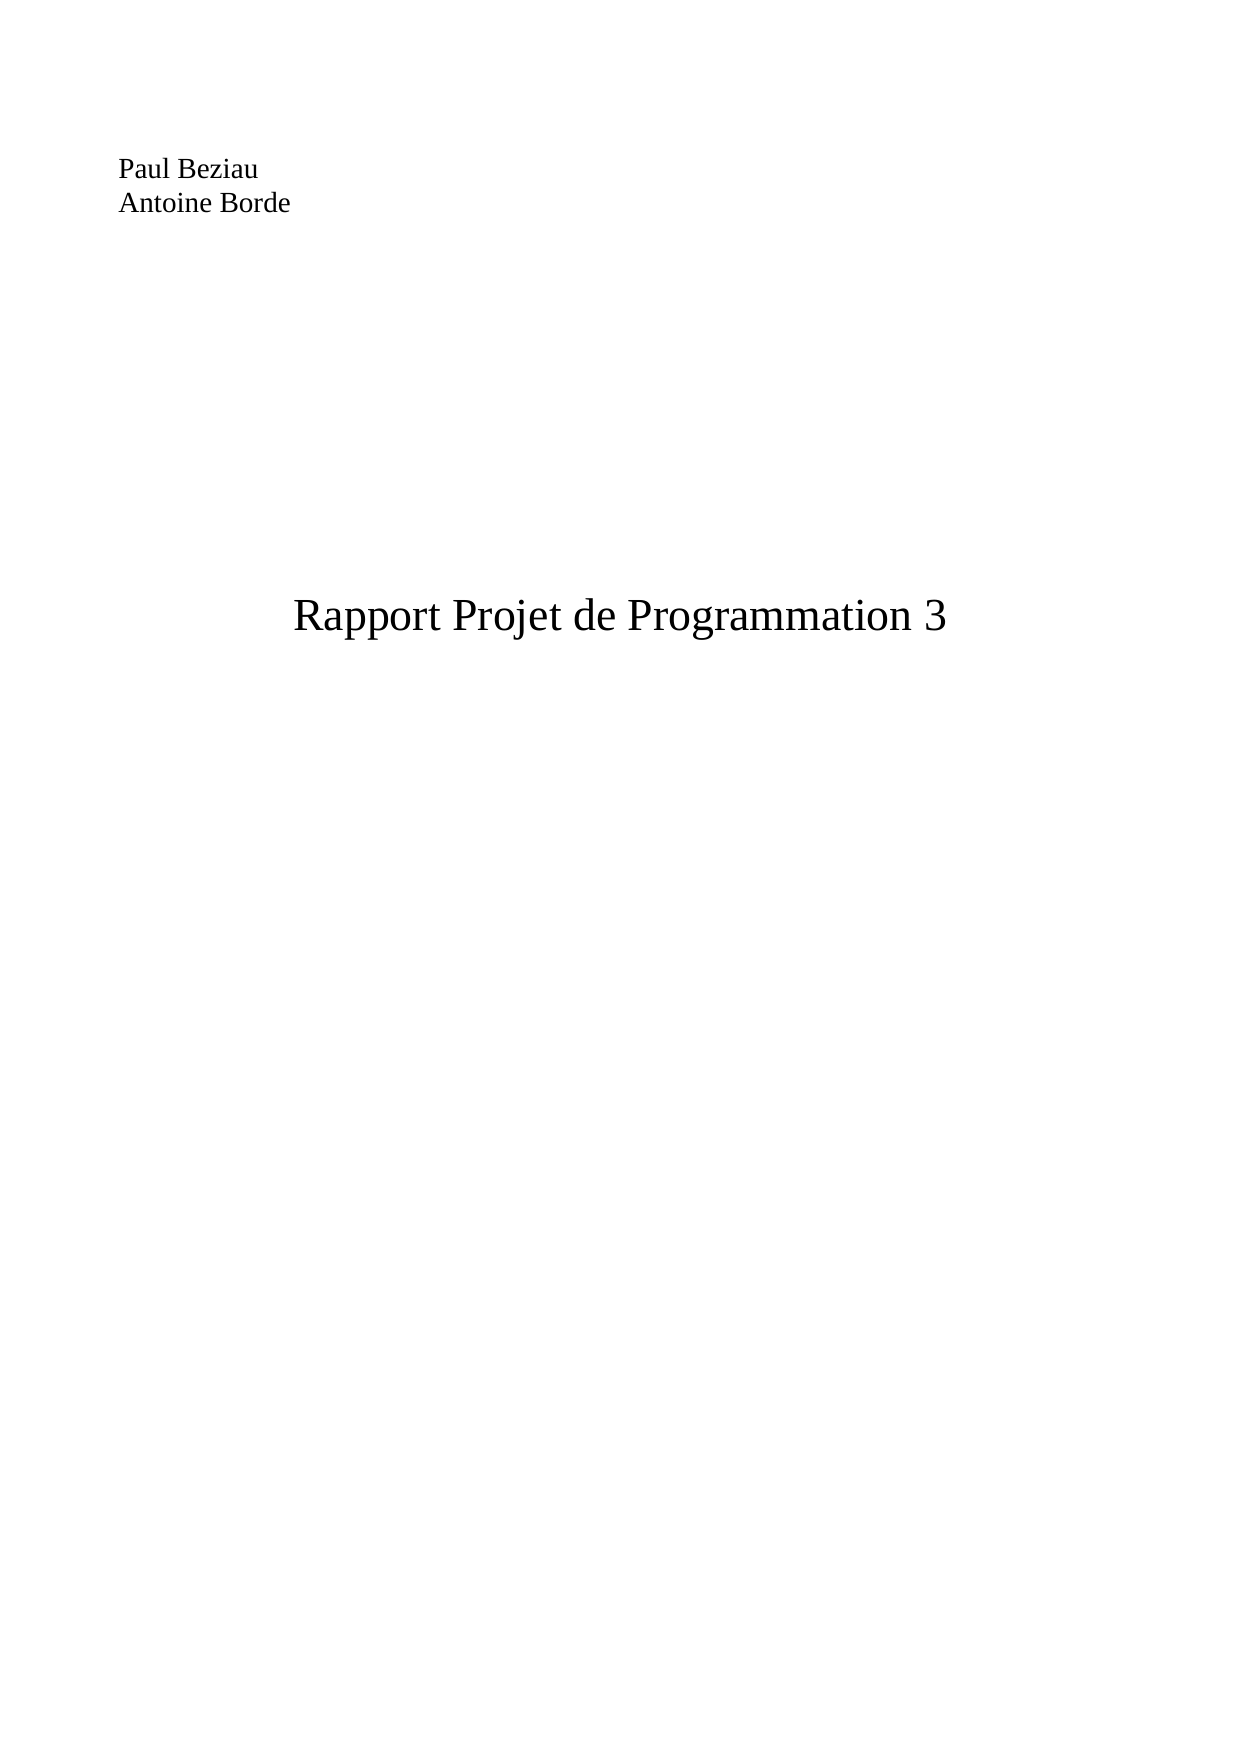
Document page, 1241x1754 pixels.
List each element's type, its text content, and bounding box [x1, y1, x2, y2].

text Rapport Projet de Programmation 3 [118, 588, 1122, 640]
text Antoine Borde [118, 185, 1122, 219]
text Paul Beziau [118, 152, 1122, 185]
